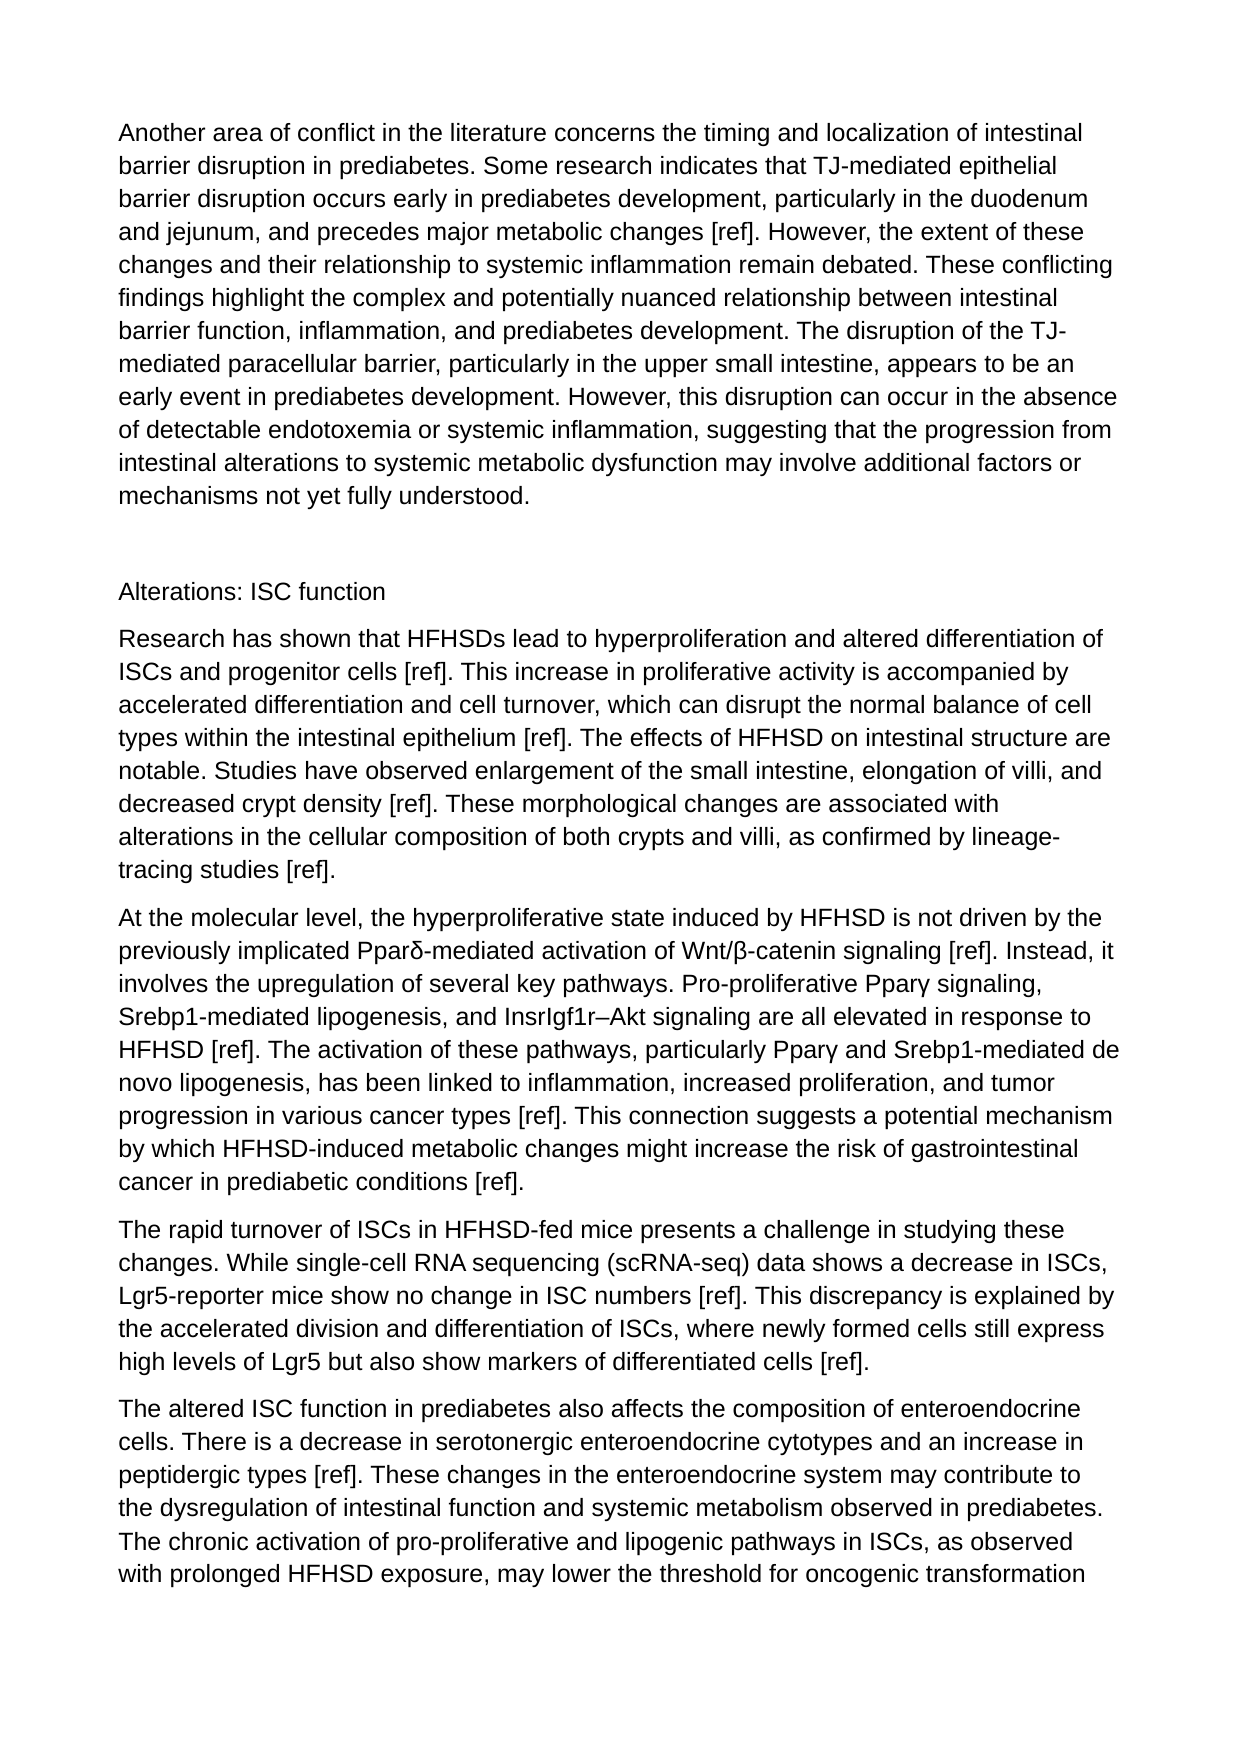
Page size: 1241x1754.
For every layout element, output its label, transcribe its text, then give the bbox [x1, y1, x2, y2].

text Another area of conflict in the literature concerns the timing and localization of intestinal barrier disruption in prediabetes. Some research indicates that TJ-mediated epithelial barrier disruption occurs early in prediabetes development, particularly in the duodenum and jejunum, and precedes major metabolic changes [ref]. However, the extent of these changes and their relationship to systemic inflammation remain debated. These conflicting findings highlight the complex and potentially nuanced relationship between intestinal barrier function, inflammation, and prediabetes development. The disruption of the TJ-mediated paracellular barrier, particularly in the upper small intestine, appears to be an early event in prediabetes development. However, this disruption can occur in the absence of detectable endotoxemia or systemic inflammation, suggesting that the progression from intestinal alterations to systemic metabolic dysfunction may involve additional factors or mechanisms not yet fully understood. [118, 118, 1122, 510]
text At the molecular level, the hyperproliferative state induced by HFHSD is not driven by the previously implicated Pparδ-mediated activation of Wnt/β-catenin signaling [ref]. Instead, it involves the upregulation of several key pathways. Pro-proliferative Pparγ signaling, Srebp1-mediated lipogenesis, and InsrIgf1r–Akt signaling are all elevated in response to HFHSD [ref]. The activation of these pathways, particularly Pparγ and Srebp1-mediated de novo lipogenesis, has been linked to inflammation, increased proliferation, and tumor progression in various cancer types [ref]. This connection suggests a potential mechanism by which HFHSD-induced metabolic changes might increase the risk of gastrointestinal cancer in prediabetic conditions [ref]. [118, 903, 1122, 1196]
text The rapid turnover of ISCs in HFHSD-fed mice presents a challenge in studying these changes. While single-cell RNA sequencing (scRNA-seq) data shows a decrease in ISCs, Lgr5-reporter mice show no change in ISC numbers [ref]. This discrepancy is explained by the accelerated division and differentiation of ISCs, where newly formed cells still express high levels of Lgr5 but also show markers of differentiated cells [ref]. [118, 1215, 1122, 1376]
text Research has shown that HFHSDs lead to hyperproliferation and altered differentiation of ISCs and progenitor cells [ref]. This increase in proliferative activity is accompanied by accelerated differentiation and cell turnover, which can disrupt the normal balance of cell types within the intestinal epithelium [ref]. The effects of HFHSD on intestinal structure are notable. Studies have observed enlargement of the small intestine, elongation of villi, and decreased crypt density [ref]. These morphological changes are associated with alterations in the cellular composition of both crypts and villi, as confirmed by lineage-tracing studies [ref]. [118, 624, 1122, 884]
text Alterations: ISC function [118, 577, 1122, 605]
text The altered ISC function in prediabetes also affects the composition of enteroendocrine cells. There is a decrease in serotonergic enteroendocrine cytotypes and an increase in peptidergic types [ref]. These changes in the enteroendocrine system may contribute to the dysregulation of intestinal function and systemic metabolism observed in prediabetes. The chronic activation of pro-proliferative and lipogenic pathways in ISCs, as observed with prolonged HFHSD exposure, may lower the threshold for oncogenic transformation [118, 1394, 1122, 1588]
